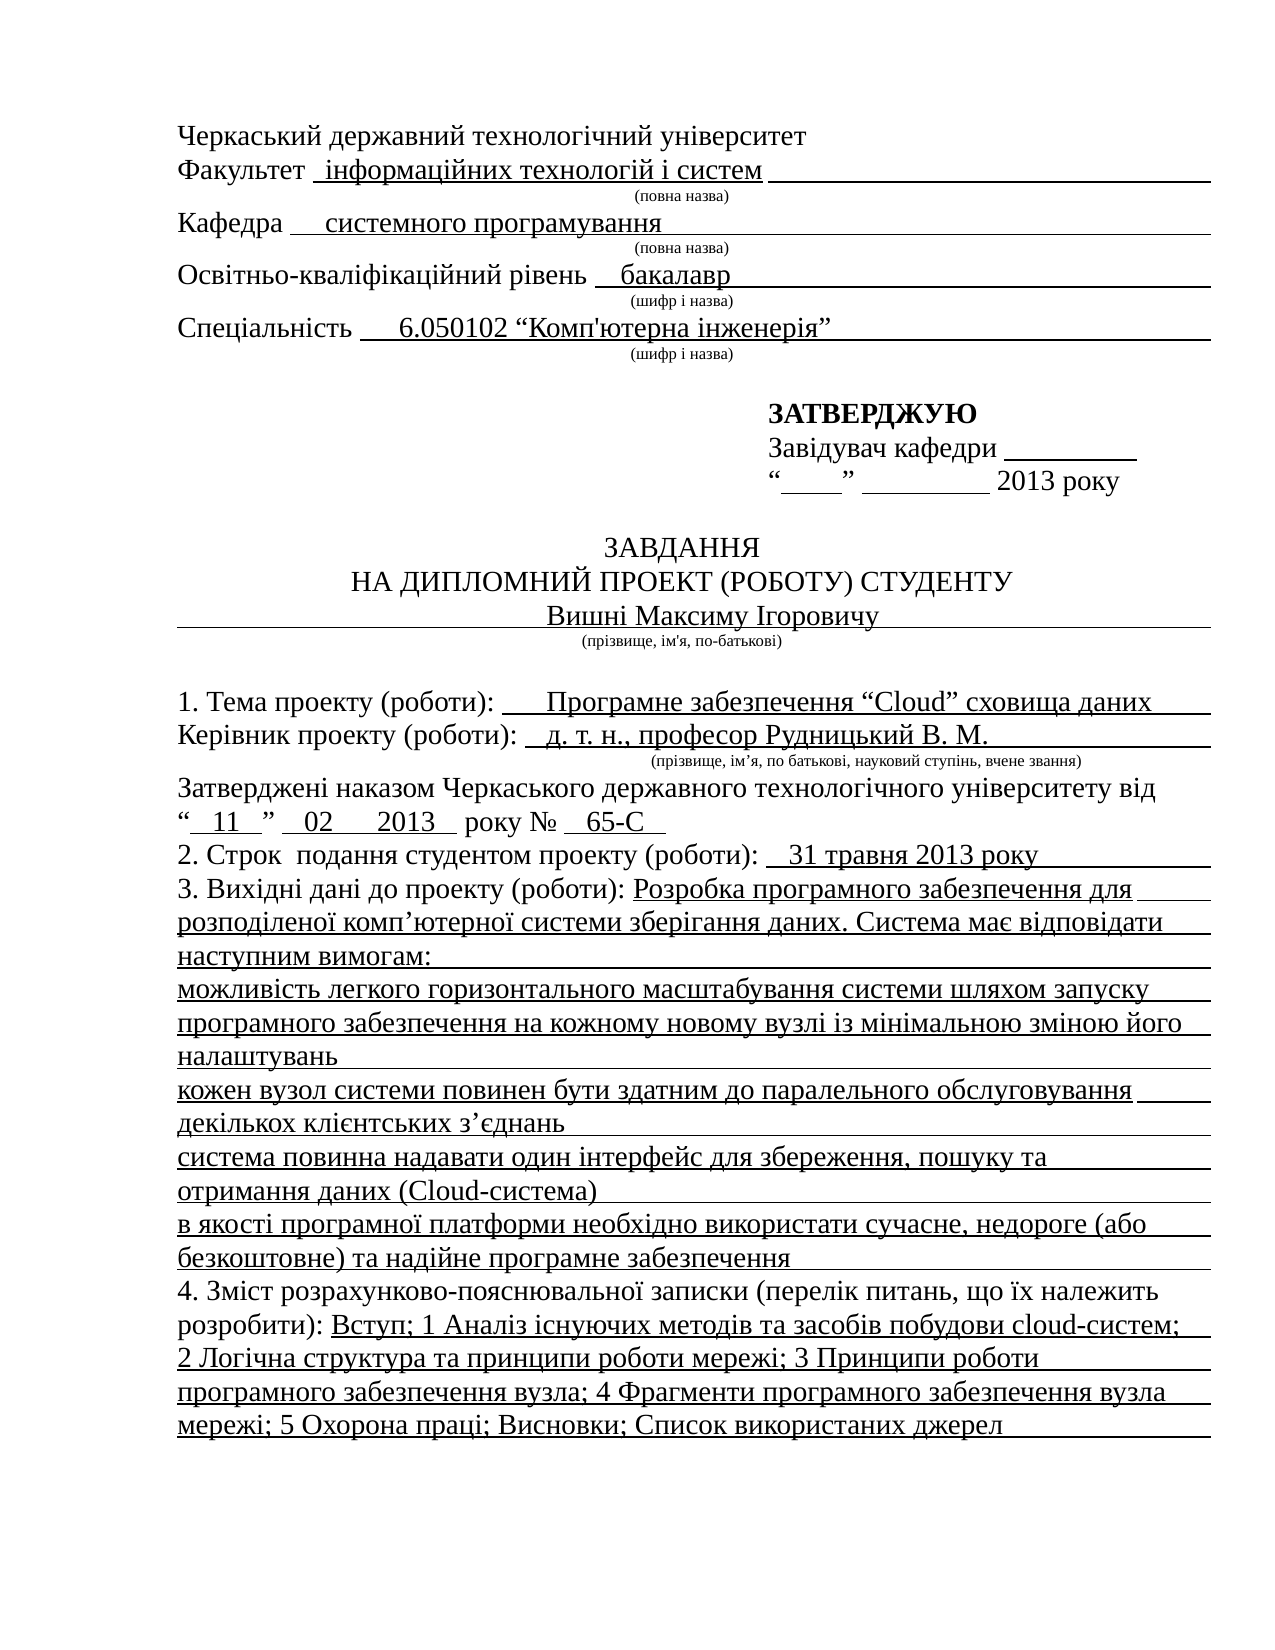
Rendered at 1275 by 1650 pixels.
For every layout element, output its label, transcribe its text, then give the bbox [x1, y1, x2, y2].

text декількох клієнтських з’єднань [177, 1106, 1186, 1135]
text 1. Тема проекту (роботи): Програмне забезпечення “Cloud” сховища даних [177, 684, 1186, 717]
text Освітньо-кваліфікаційний рівень бакалавр [177, 257, 1186, 291]
text (прізвище, ім'я, по-батькові) [177, 631, 1186, 650]
text Кафедра системного програмування [177, 205, 1186, 238]
text налаштувань [177, 1038, 1186, 1068]
text програмного забезпечення вузла; 4 Фрагменти програмного забезпечення вузла [177, 1374, 1186, 1403]
text (повна назва) [177, 186, 1186, 205]
text 2. Строк подання студентом проекту (роботи): 31 травня 2013 року [177, 837, 1186, 871]
text мережі; 5 Охорона праці; Висновки; Список використаних джерел [177, 1407, 1186, 1436]
text 2 Логічна структура та принципи роботи мережі; 3 Принципи роботи [177, 1340, 1186, 1369]
text (повна назва) [177, 238, 1186, 257]
text 3. Вихідні дані до проекту (роботи): Розробка програмного забезпечення для [177, 871, 1186, 904]
text кожен вузол системи повинен бути здатним до паралельного обслуговування [177, 1072, 1186, 1106]
text НА ДИПЛОМНИЙ ПРОЕКТ (РОБОТУ) СТУДЕНТУ [177, 564, 1186, 598]
text отримання даних (Cloud-система) [177, 1173, 1186, 1202]
text Завідувач кафедри [177, 430, 1186, 463]
text Черкаський державний технологічний університет [177, 118, 1186, 152]
text Вишні Максиму Ігоровичу [177, 598, 1186, 627]
text ЗАТВЕРДЖУЮ [177, 396, 1186, 430]
text 4. Зміст розрахунково-пояснювальної записки (перелік питань, що їх належить розробити): Вступ; 1 Аналіз існуючих методів та засобів побудови cloud-систем; [177, 1273, 1186, 1340]
text в якості програмної платформи необхідно використати сучасне, недороге (або [177, 1206, 1186, 1235]
text Спеціальність 6.050102 “Комп'ютерна інженерія” [177, 310, 1186, 344]
text безкоштовне) та надійне програмне забезпечення [177, 1240, 1186, 1269]
text Затверджені наказом Черкаського державного технологічного університету від “ 11 ” 02 2013 року № 65-С [177, 770, 1186, 837]
text ЗАВДАННЯ [177, 531, 1186, 564]
text (шифр і назва) [177, 344, 1186, 363]
text програмного забезпечення на кожному новому вузлі із мінімальною зміною його [177, 1005, 1186, 1034]
text “ ” 2013 року [177, 463, 1186, 497]
text (прізвище, ім’я, по батькові, науковий ступінь, вчене звання) [177, 751, 1186, 770]
text система повинна надавати один інтерфейс для збереження, пошуку та [177, 1139, 1186, 1168]
text (шифр і назва) [177, 291, 1186, 310]
text наступним вимогам: [177, 938, 1186, 967]
text Керівник проекту (роботи): д. т. н., професор Рудницький В. М. [177, 717, 1186, 751]
text розподіленої комп’ютерної системи зберігання даних. Система має відповідати [177, 904, 1186, 933]
text Факультет інформаційних технологій і систем [177, 152, 1186, 186]
text можливість легкого горизонтального масштабування системи шляхом запуску [177, 971, 1186, 1000]
